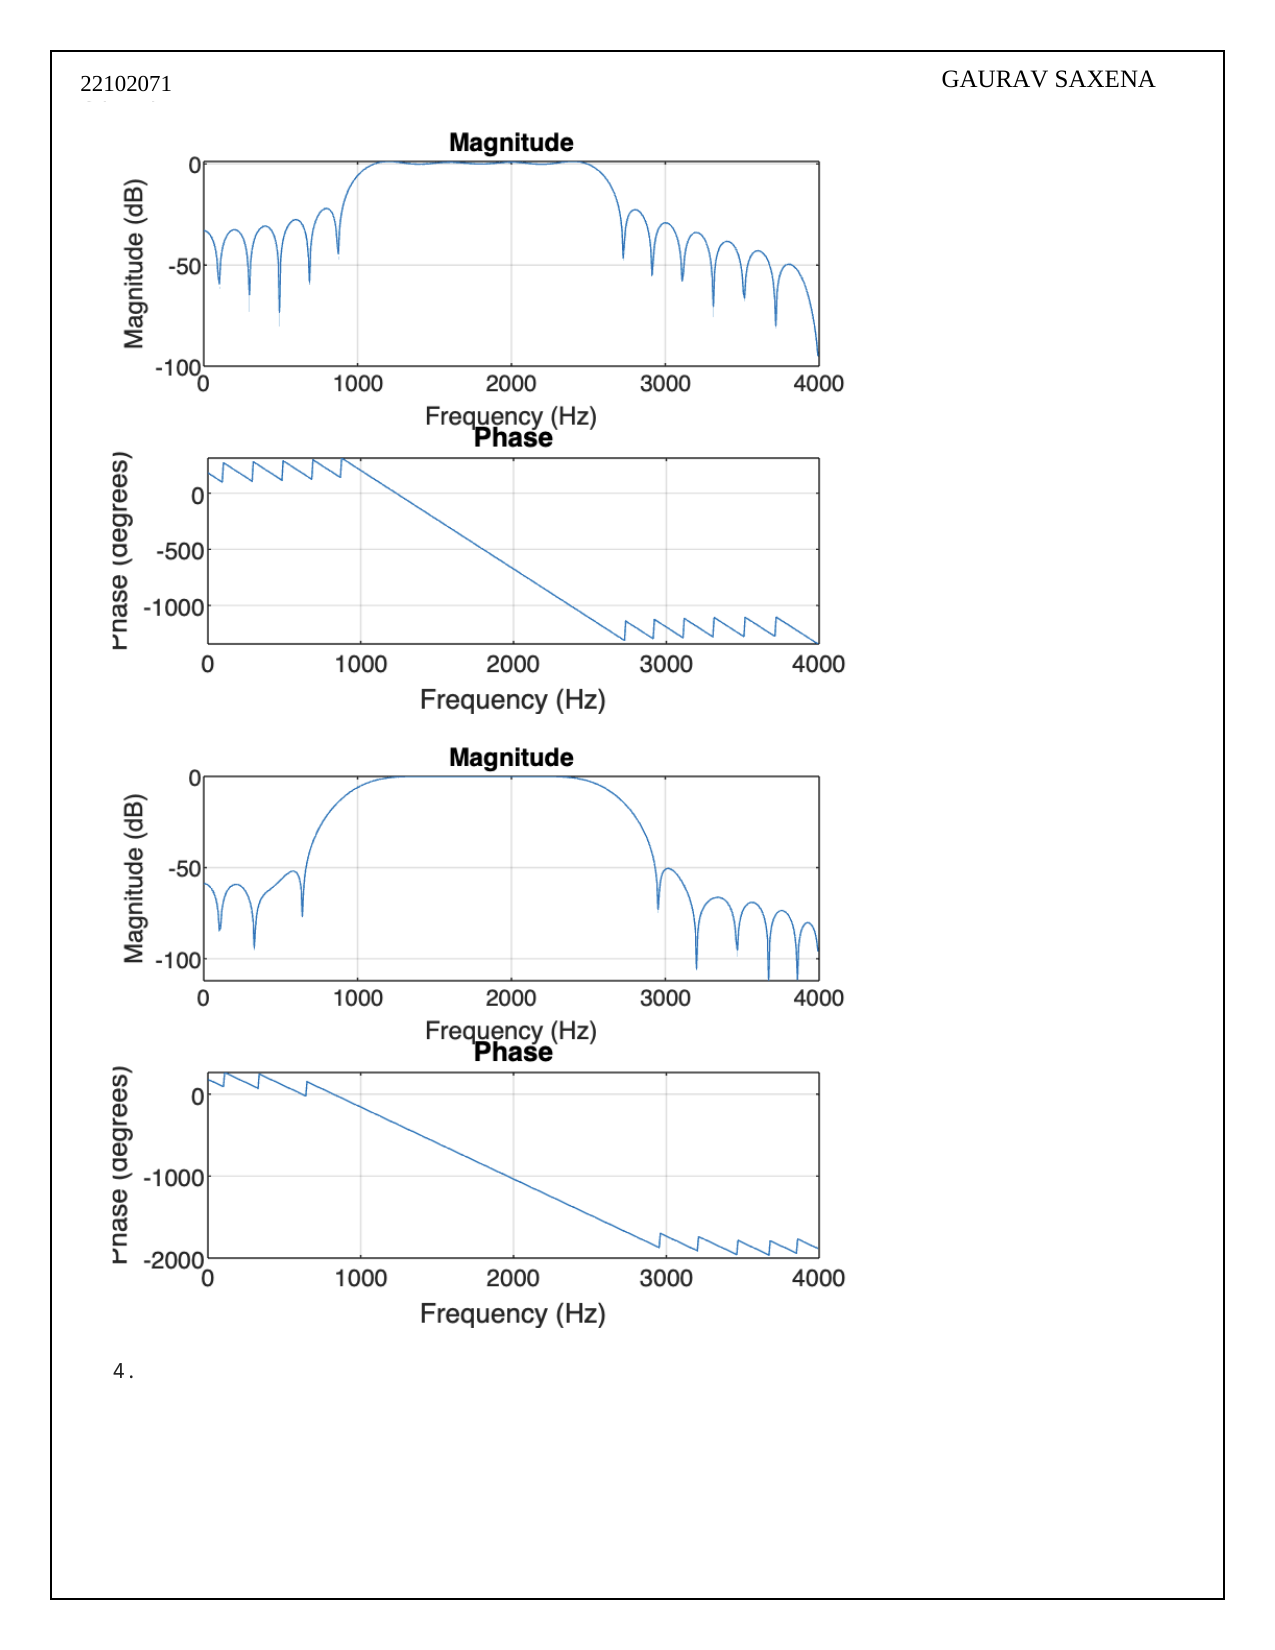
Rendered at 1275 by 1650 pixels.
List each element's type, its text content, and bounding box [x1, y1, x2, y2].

text 4. [112, 1356, 1162, 1385]
